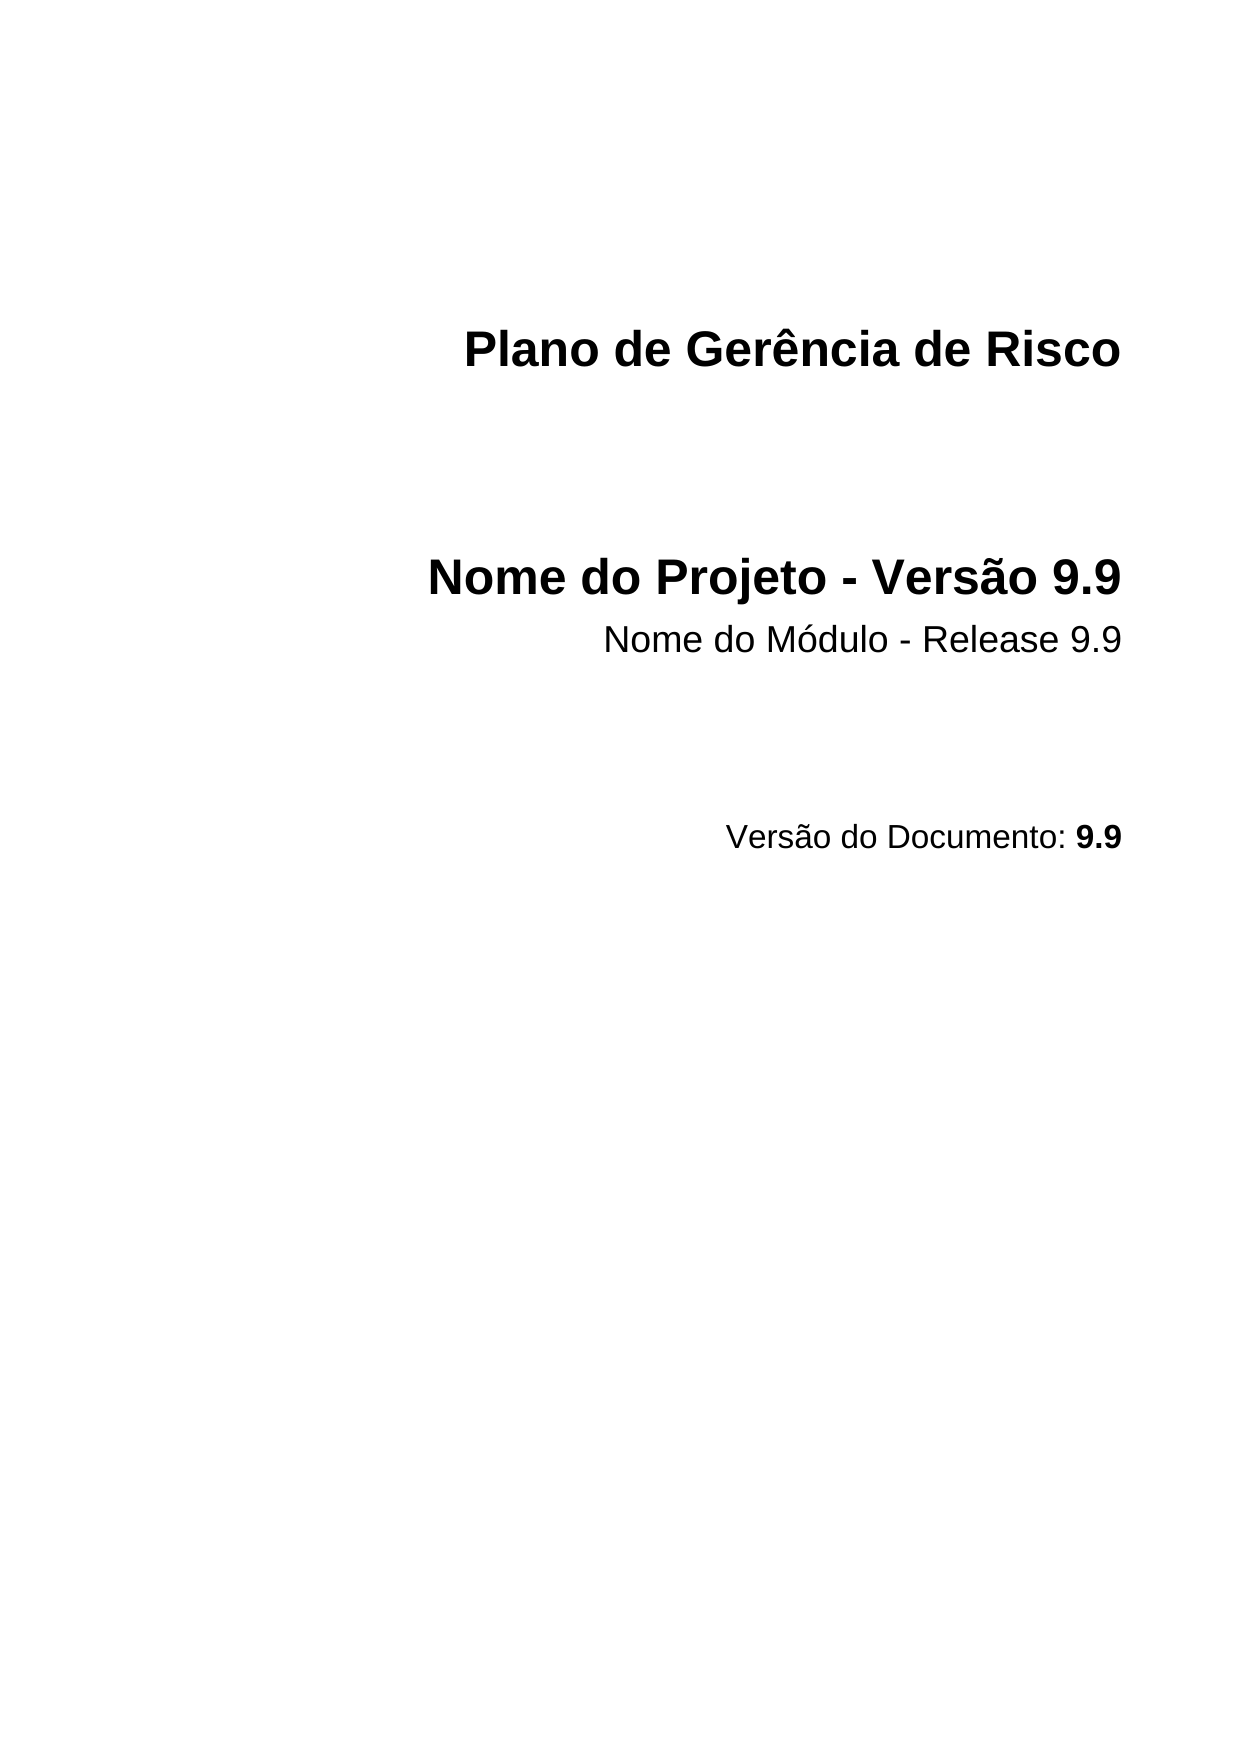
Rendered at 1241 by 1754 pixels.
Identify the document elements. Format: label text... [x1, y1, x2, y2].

title Plano de Gerência de Risco [118, 319, 1122, 377]
title Versão do Documento: 9.9 [118, 817, 1122, 855]
title Nome do Módulo - Release 9.9 [118, 617, 1122, 661]
title Nome do Projeto - Versão 9.9 [118, 547, 1122, 605]
